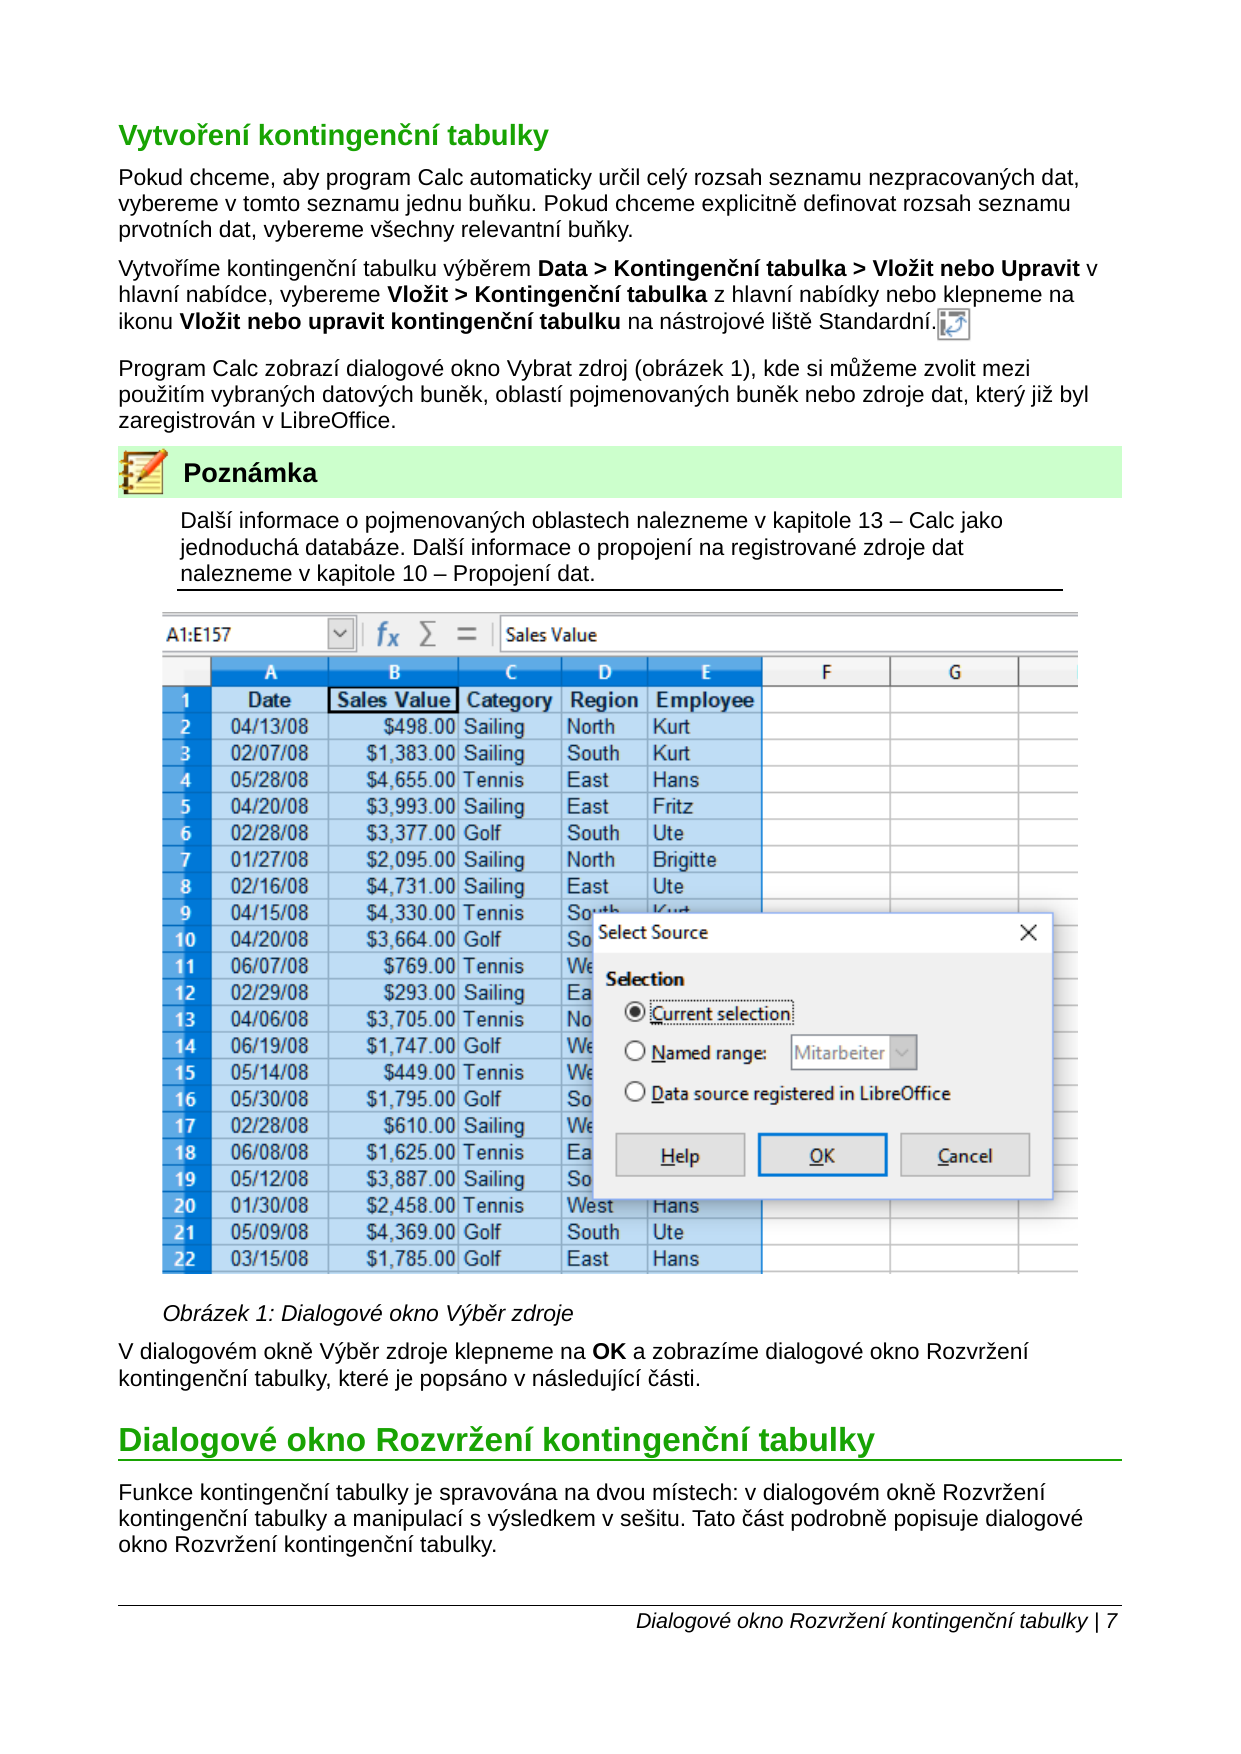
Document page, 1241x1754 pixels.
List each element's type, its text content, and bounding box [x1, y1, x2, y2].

picture [119, 447, 170, 498]
subtitle Dialogové okno Rozvržení kontingenční tabulky [118, 1420, 1122, 1459]
subtitle Vytvoření kontingenční tabulky [118, 118, 1122, 152]
text Program Calc zobrazí dialogové okno Vybrat zdroj (obrázek 1), kde si můžeme zvolit mezi použitím vybraných datových buněk, oblastí pojmenovaných buněk nebo zdroje dat, který již byl zaregistrován v LibreOffice. [118, 354, 1122, 434]
picture [162, 612, 1078, 1274]
text V dialogovém okně Výběr zdroje klepneme na OK a zobrazíme dialogové okno Rozvržení kontingenční tabulky, které je popsáno v následující části. [118, 1338, 1122, 1391]
text Vytvoříme kontingenční tabulku výběrem Data > Kontingenční tabulka > Vložit nebo Upravit v hlavní nabídce, vybereme Vložit > Kontingenční tabulka z hlavní nabídky nebo klepneme na ikonu Vložit nebo upravit kontingenční tabulku na nástrojové liště Standardní. [118, 255, 1122, 342]
text Obrázek 1: Dialogové okno Výběr zdroje [162, 1274, 1078, 1326]
text Pokud chceme, aby program Calc automaticky určil celý rozsah seznamu nezpracovaných dat, vybereme v tomto seznamu jednu buňku. Pokud chceme explicitně definovat rozsah seznamu prvotních dat, vybereme všechny relevantní buňky. [118, 163, 1122, 242]
picture [937, 307, 972, 342]
text Funkce kontingenční tabulky je spravována na dvou místech: v dialogovém okně Rozvržení kontingenční tabulky a manipulací s výsledkem v sešitu. Tato část podrobně popisuje dialogové okno Rozvržení kontingenční tabulky. [118, 1478, 1122, 1558]
subtitle Poznámka [118, 446, 1122, 498]
text Další informace o pojmenovaných oblastech nalezneme v kapitole 13 – Calc jako jednoduchá databáze. Další informace o propojení na registrované zdroje dat nalezneme v kapitole 10 – Propojení dat. [177, 504, 1063, 589]
